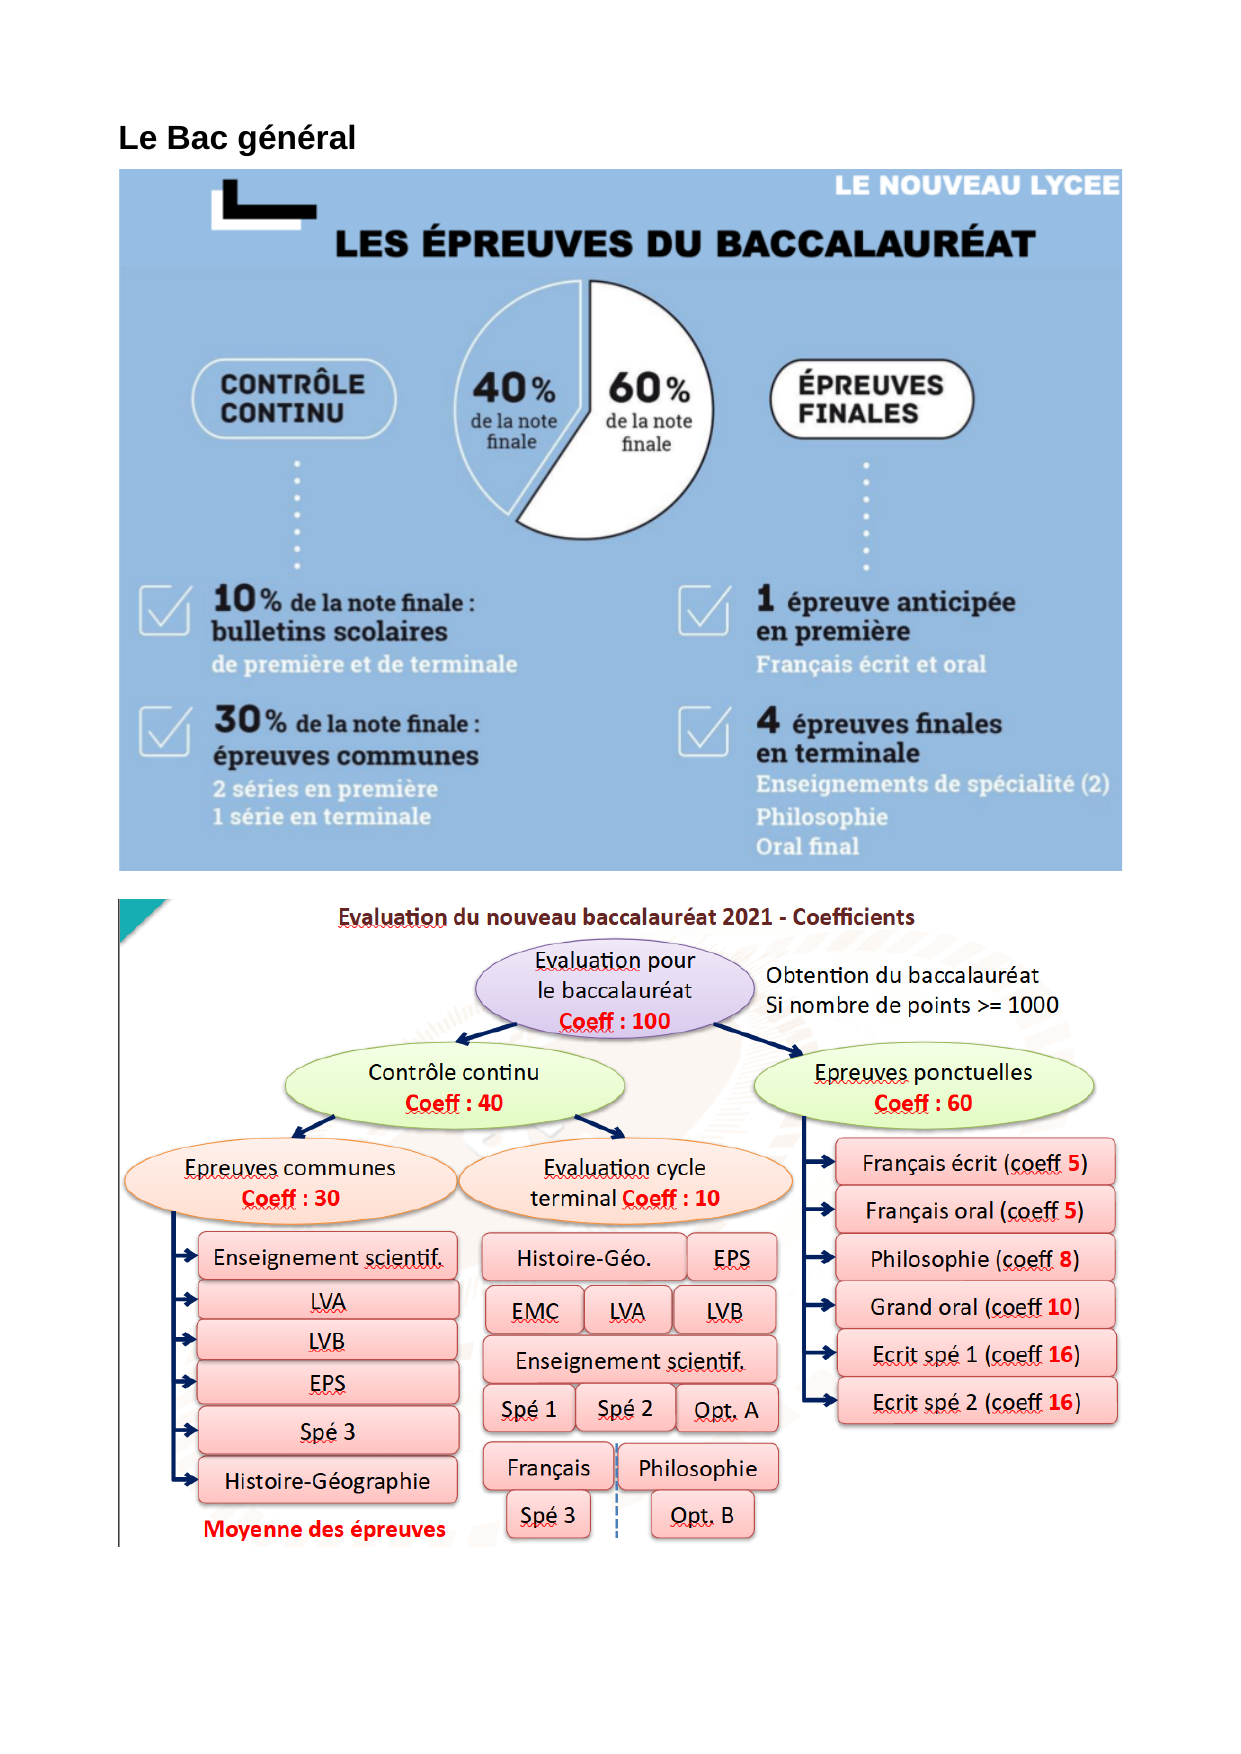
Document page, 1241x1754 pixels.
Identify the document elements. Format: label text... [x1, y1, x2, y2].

subtitle Le Bac général [118, 118, 1122, 157]
picture [118, 899, 1123, 1547]
picture [118, 169, 1123, 871]
